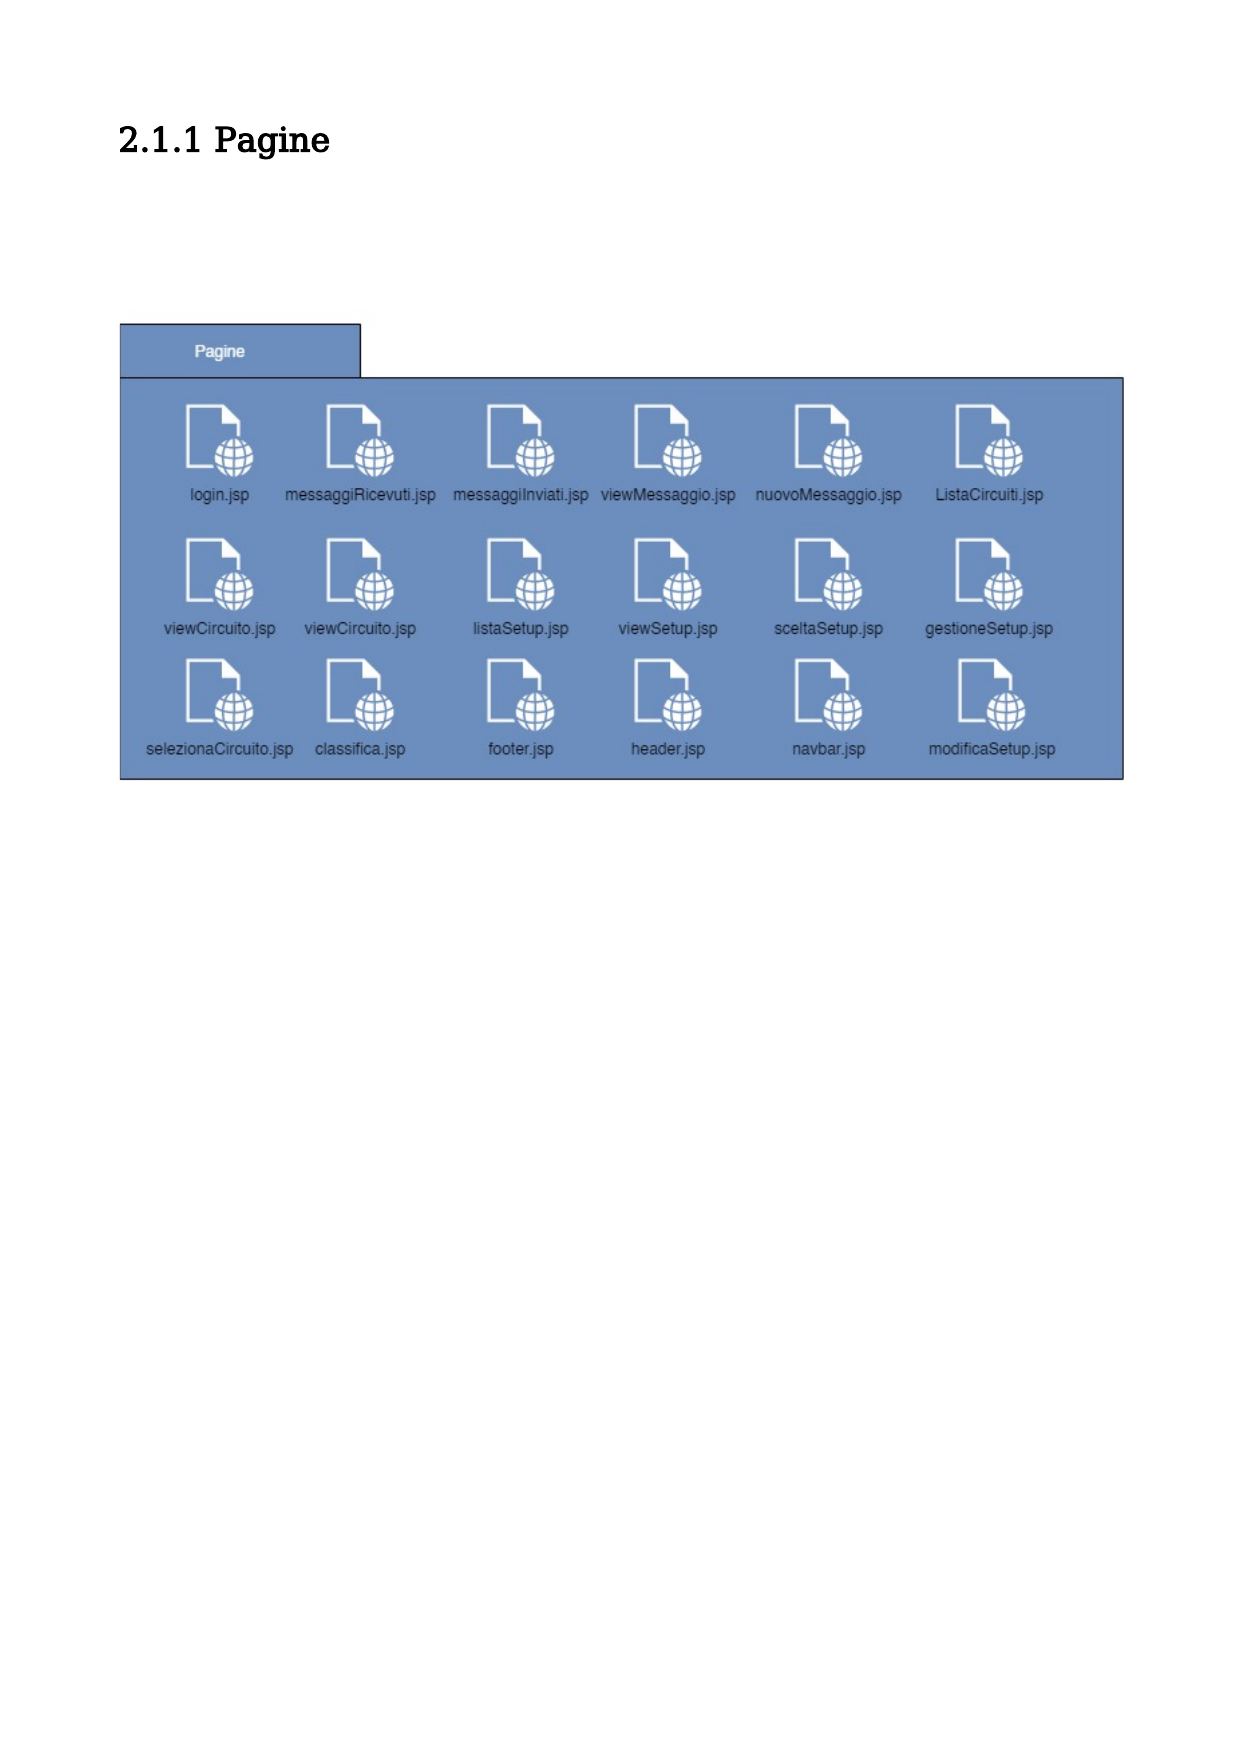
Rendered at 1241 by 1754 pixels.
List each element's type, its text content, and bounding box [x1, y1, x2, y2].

subtitle 2.1.1 Pagine [118, 118, 1122, 158]
picture [119, 202, 1124, 1128]
